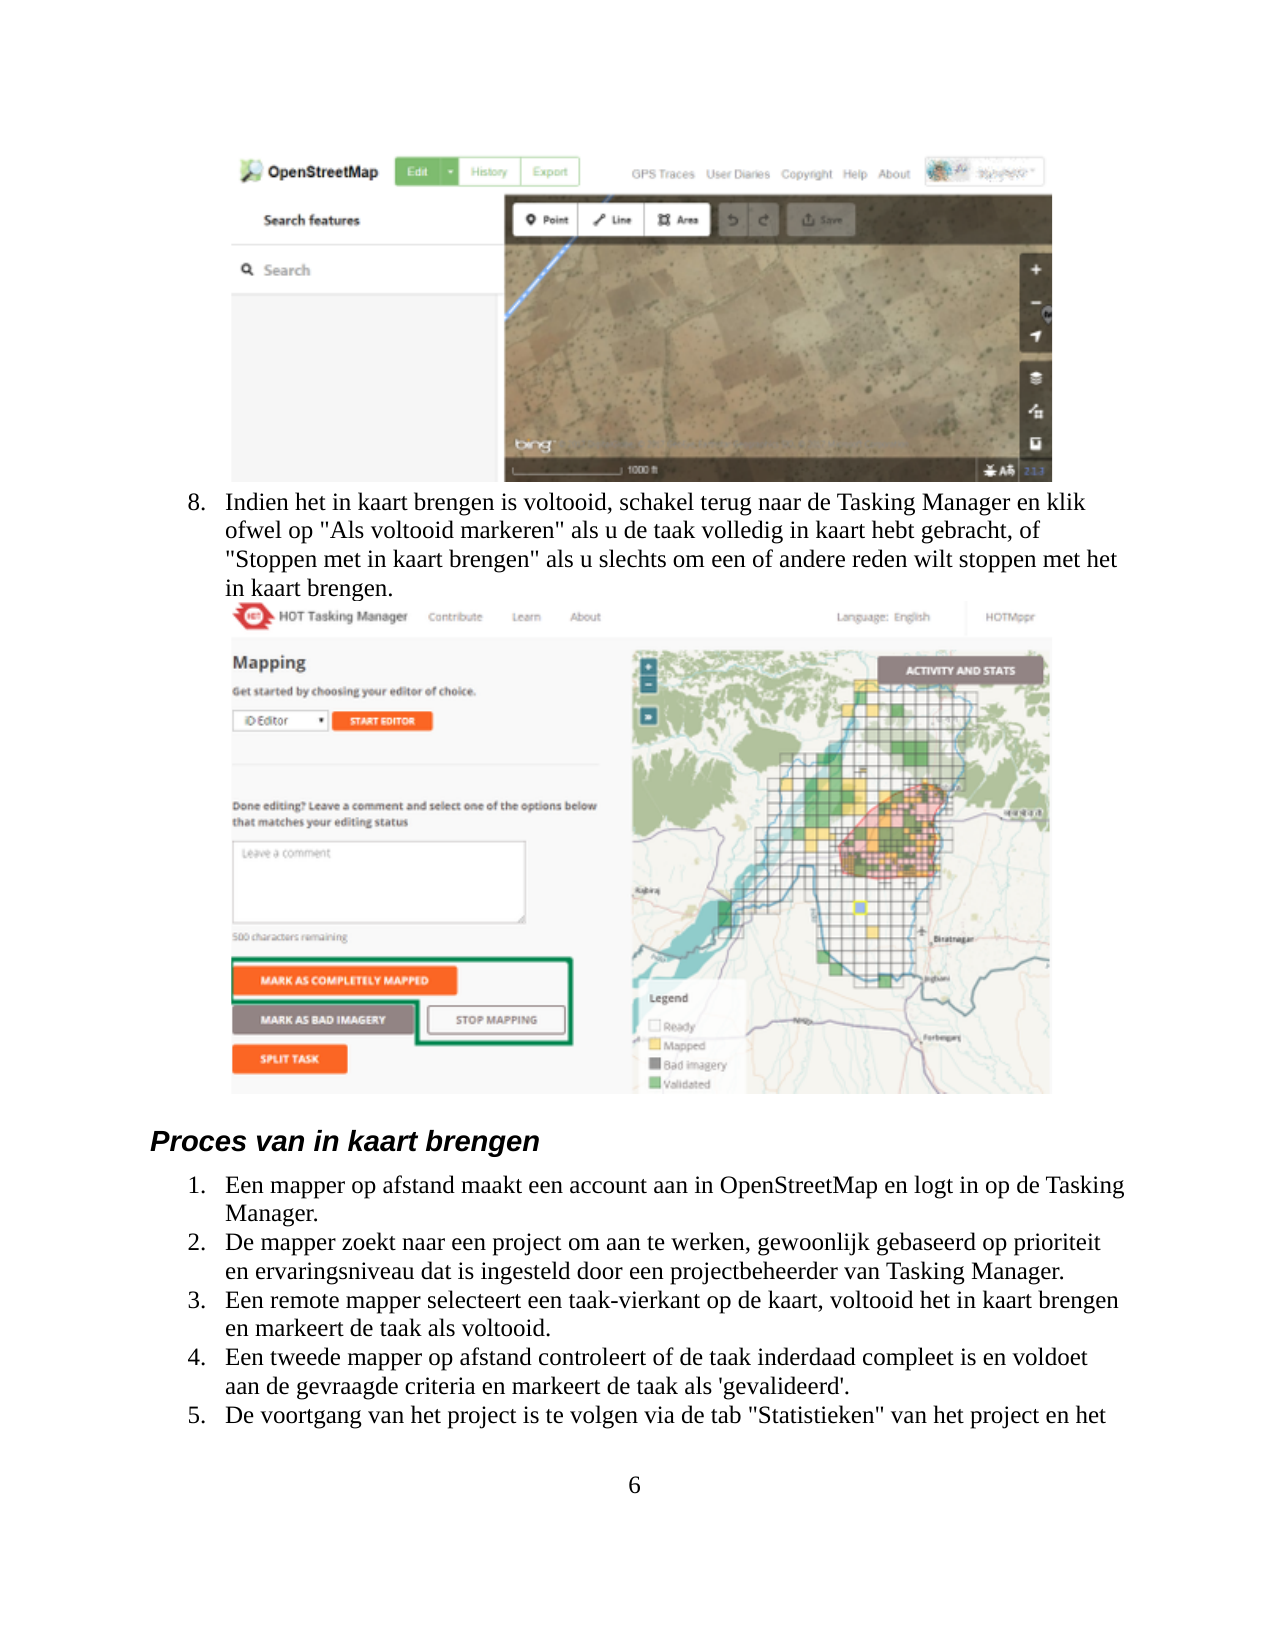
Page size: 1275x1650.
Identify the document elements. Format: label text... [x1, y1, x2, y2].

subtitle Proces van in kaart brengen [150, 1124, 1125, 1157]
list Indien het in kaart brengen is voltooid, schakel terug naar de Tasking Manager en klik ofwel op "Als voltooid markeren" als u de taak volledig in kaart hebt gebracht, of "Stoppen met in kaart brengen" als u slechts om een of andere reden wilt stoppen met het in kaart brengen. [187, 487, 1125, 1099]
picture [231, 150, 1053, 482]
list Een tweede mapper op afstand controleert of de taak inderdaad compleet is en voldoet aan de gevraagde criteria en markeert de taak als 'gevalideerd'. [187, 1342, 1125, 1400]
list De mapper zoekt naar een project om aan te werken, gewoonlijk gebaseerd op prioriteit en ervaringsniveau dat is ingesteld door een projectbeheerder van Tasking Manager. [187, 1227, 1125, 1285]
list [187, 150, 1125, 487]
list Een mapper op afstand maakt een account aan in OpenStreetMap en logt in op de Tasking Manager. [187, 1170, 1125, 1227]
list Een remote mapper selecteert een taak-vierkant op de kaart, voltooid het in kaart brengen en markeert de taak als voltooid. [187, 1285, 1125, 1342]
picture [231, 601, 1053, 1094]
list De voortgang van het project is te volgen via de tab "Statistieken" van het project en het [187, 1400, 1125, 1428]
